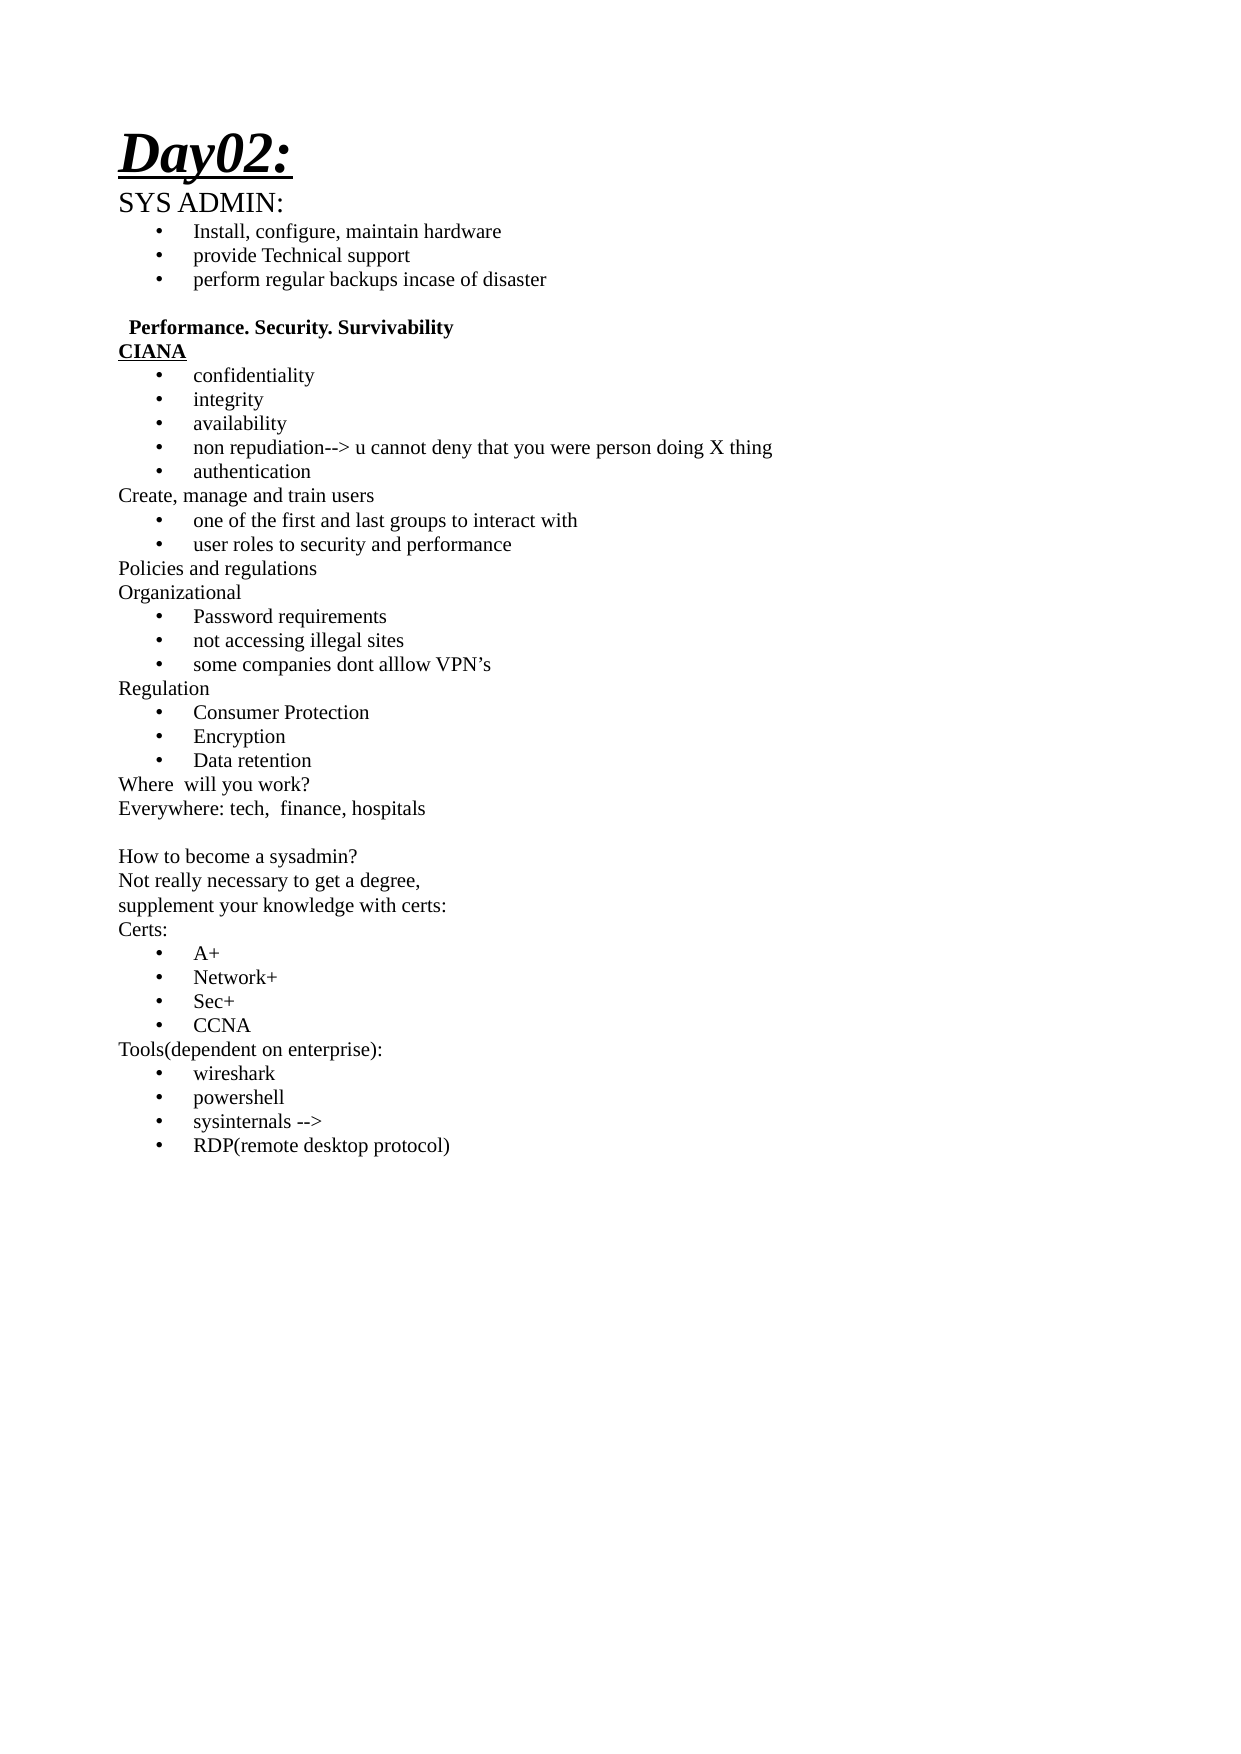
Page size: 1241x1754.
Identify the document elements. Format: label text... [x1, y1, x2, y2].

list RDP(remote desktop protocol) [156, 1133, 1122, 1157]
text Everywhere: tech, finance, hospitals [118, 796, 1122, 820]
text Not really necessary to get a degree, [118, 868, 1122, 892]
text Organizational [118, 580, 1122, 604]
text Where will you work? [118, 772, 1122, 796]
list Encryption [156, 724, 1122, 748]
text How to become a sysadmin? [118, 844, 1122, 868]
list user roles to security and performance [156, 532, 1122, 556]
list Password requirements [156, 604, 1122, 628]
text Create, manage and train users [118, 483, 1122, 507]
list one of the first and last groups to interact with [156, 507, 1122, 532]
list provide Technical support [156, 243, 1122, 267]
list not accessing illegal sites [156, 628, 1122, 652]
text Tools(dependent on enterprise): [118, 1037, 1122, 1061]
list powershell [156, 1085, 1122, 1109]
text supplement your knowledge with certs: [118, 892, 1122, 917]
list A+ [156, 941, 1122, 965]
list CCNA [156, 1013, 1122, 1037]
text CIANA [118, 339, 1122, 363]
text Day02: [118, 118, 1122, 185]
list Sec+ [156, 989, 1122, 1013]
text SYS ADMIN: [118, 185, 1122, 219]
list wireshark [156, 1061, 1122, 1085]
list some companies dont alllow VPN’s [156, 652, 1122, 676]
list sysinternals --> [156, 1109, 1122, 1133]
text Policies and regulations [118, 556, 1122, 580]
list authentication [156, 459, 1122, 483]
list Install, configure, maintain hardware [156, 219, 1122, 243]
list integrity [156, 387, 1122, 411]
list Consumer Protection [156, 700, 1122, 724]
list perform regular backups incase of disaster [156, 267, 1122, 291]
list non repudiation--> u cannot deny that you were person doing X thing [156, 435, 1122, 459]
list Data retention [156, 748, 1122, 772]
text Regulation [118, 676, 1122, 700]
list Network+ [156, 965, 1122, 989]
text Performance. Security. Survivability [118, 315, 1122, 339]
list confidentiality [156, 363, 1122, 387]
text Certs: [118, 917, 1122, 941]
list availability [156, 411, 1122, 435]
